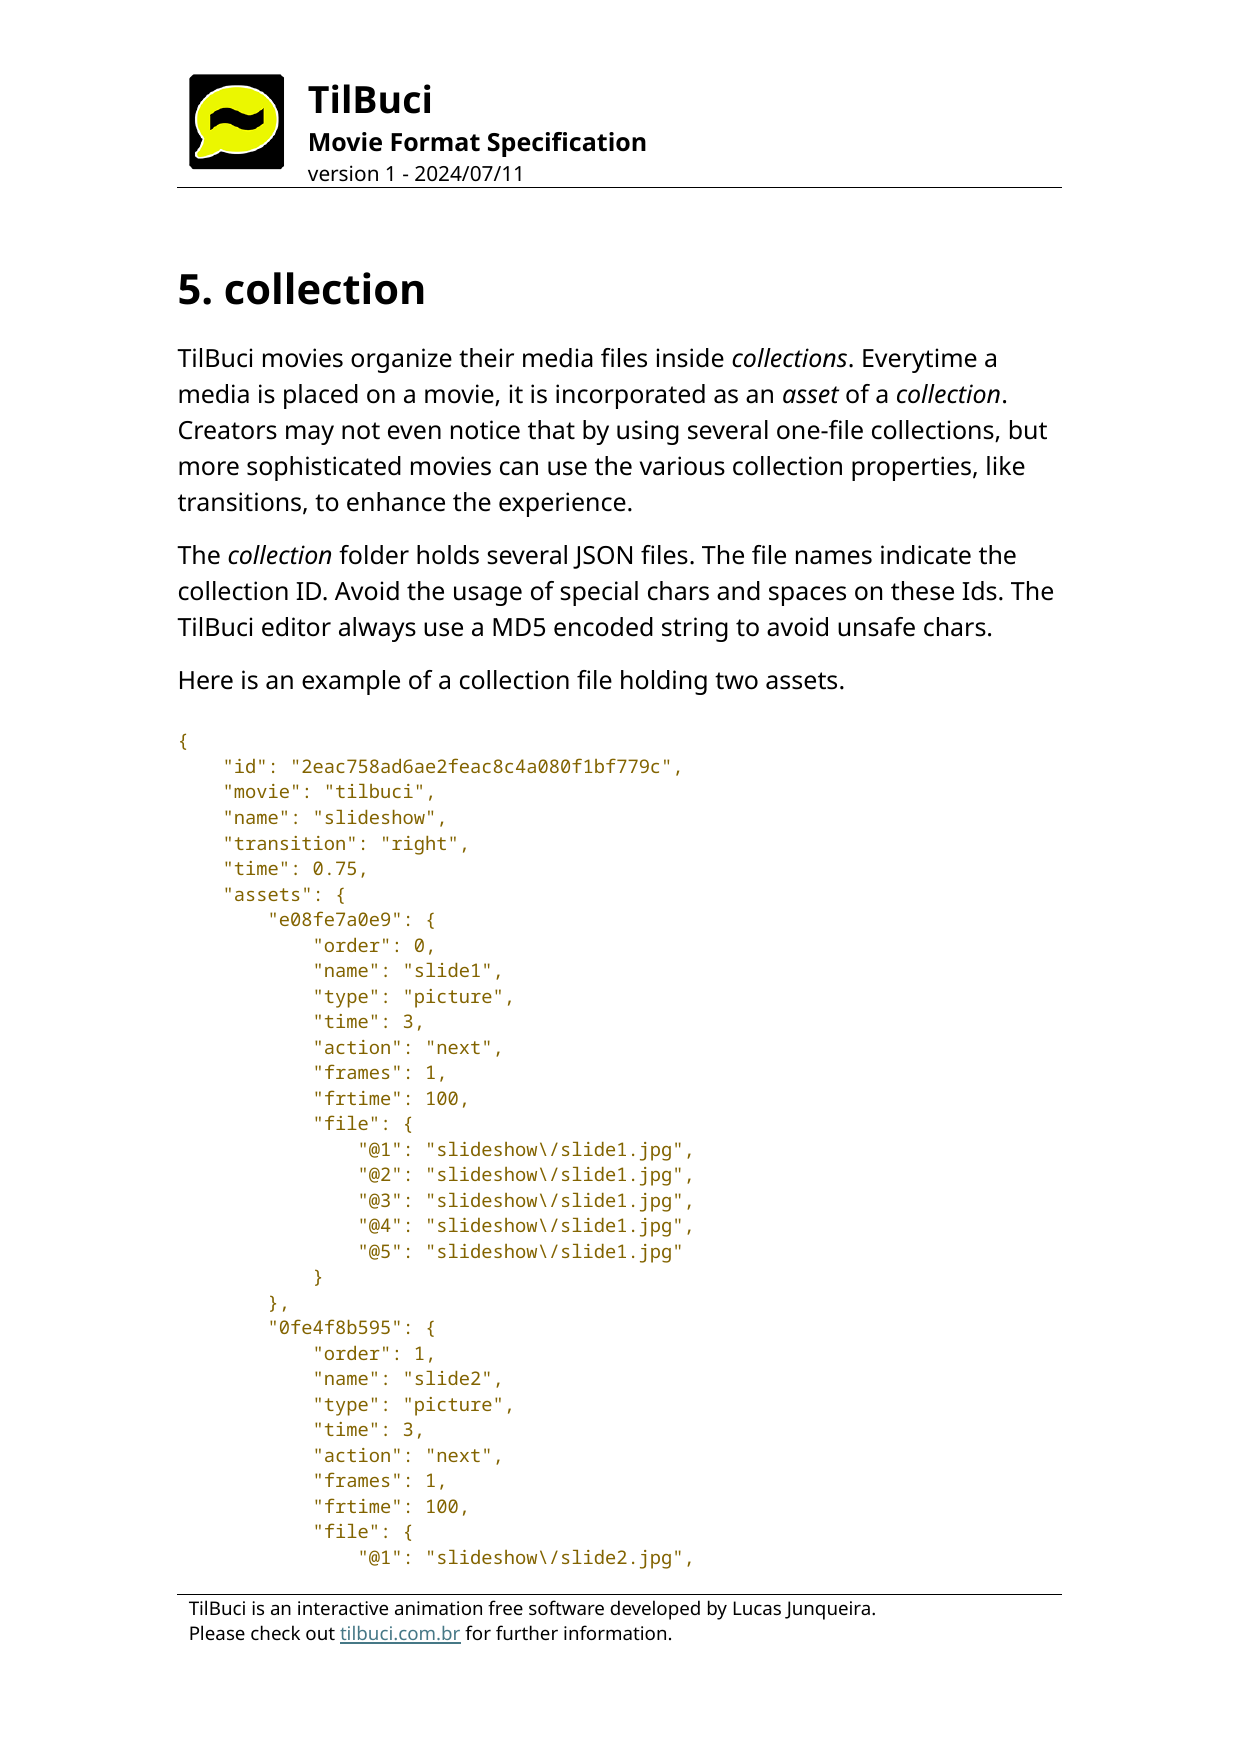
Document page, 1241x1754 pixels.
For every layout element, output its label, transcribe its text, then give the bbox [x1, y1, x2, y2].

text "name": "slide1", [177, 957, 1063, 983]
text "action": "next", [177, 1034, 1063, 1059]
text The collection folder holds several JSON files. The file names indicate the collection ID. Avoid the usage of special chars and spaces on these Ids. The TilBuci editor always use a MD5 encoded string to avoid unsafe chars. [177, 538, 1063, 644]
text "name": "slide2", [177, 1366, 1063, 1391]
text "frames": 1, [177, 1059, 1063, 1085]
text "file": { [177, 1519, 1063, 1544]
text "e08fe7a0e9": { [177, 906, 1063, 932]
text "action": "next", [177, 1442, 1063, 1468]
text "@2": "slideshow\/slide1.jpg", [177, 1162, 1063, 1187]
text "order": 1, [177, 1340, 1063, 1366]
text Here is an example of a collection file holding two assets. [177, 662, 1063, 697]
text "time": 3, [177, 1417, 1063, 1442]
text "movie": "tilbuci", [177, 779, 1063, 804]
text "@1": "slideshow\/slide1.jpg", [177, 1136, 1063, 1162]
text { [177, 728, 1063, 753]
text "type": "picture", [177, 983, 1063, 1008]
text "file": { [177, 1111, 1063, 1136]
subtitle 5. collection [177, 260, 1063, 317]
text "frtime": 100, [177, 1493, 1063, 1519]
text "frtime": 100, [177, 1085, 1063, 1111]
text "time": 0.75, [177, 855, 1063, 881]
text "name": "slideshow", [177, 804, 1063, 830]
text "frames": 1, [177, 1468, 1063, 1493]
text "transition": "right", [177, 830, 1063, 855]
text } [177, 1264, 1063, 1289]
text "0fe4f8b595": { [177, 1315, 1063, 1340]
text "@5": "slideshow\/slide1.jpg" [177, 1238, 1063, 1264]
text TilBuci movies organize their media files inside collections. Everytime a media is placed on a movie, it is incorporated as an asset of a collection. Creators may not even notice that by using several one-file collections, but more sophisticated movies can use the various collection properties, like transitions, to enhance the experience. [177, 341, 1063, 519]
text "order": 0, [177, 932, 1063, 957]
text "type": "picture", [177, 1391, 1063, 1417]
text }, [177, 1289, 1063, 1315]
text "@1": "slideshow\/slide2.jpg", [177, 1544, 1063, 1570]
text "@3": "slideshow\/slide1.jpg", [177, 1187, 1063, 1213]
text "id": "2eac758ad6ae2feac8c4a080f1bf779c", [177, 753, 1063, 779]
text "assets": { [177, 881, 1063, 906]
text "time": 3, [177, 1008, 1063, 1034]
text "@4": "slideshow\/slide1.jpg", [177, 1213, 1063, 1238]
